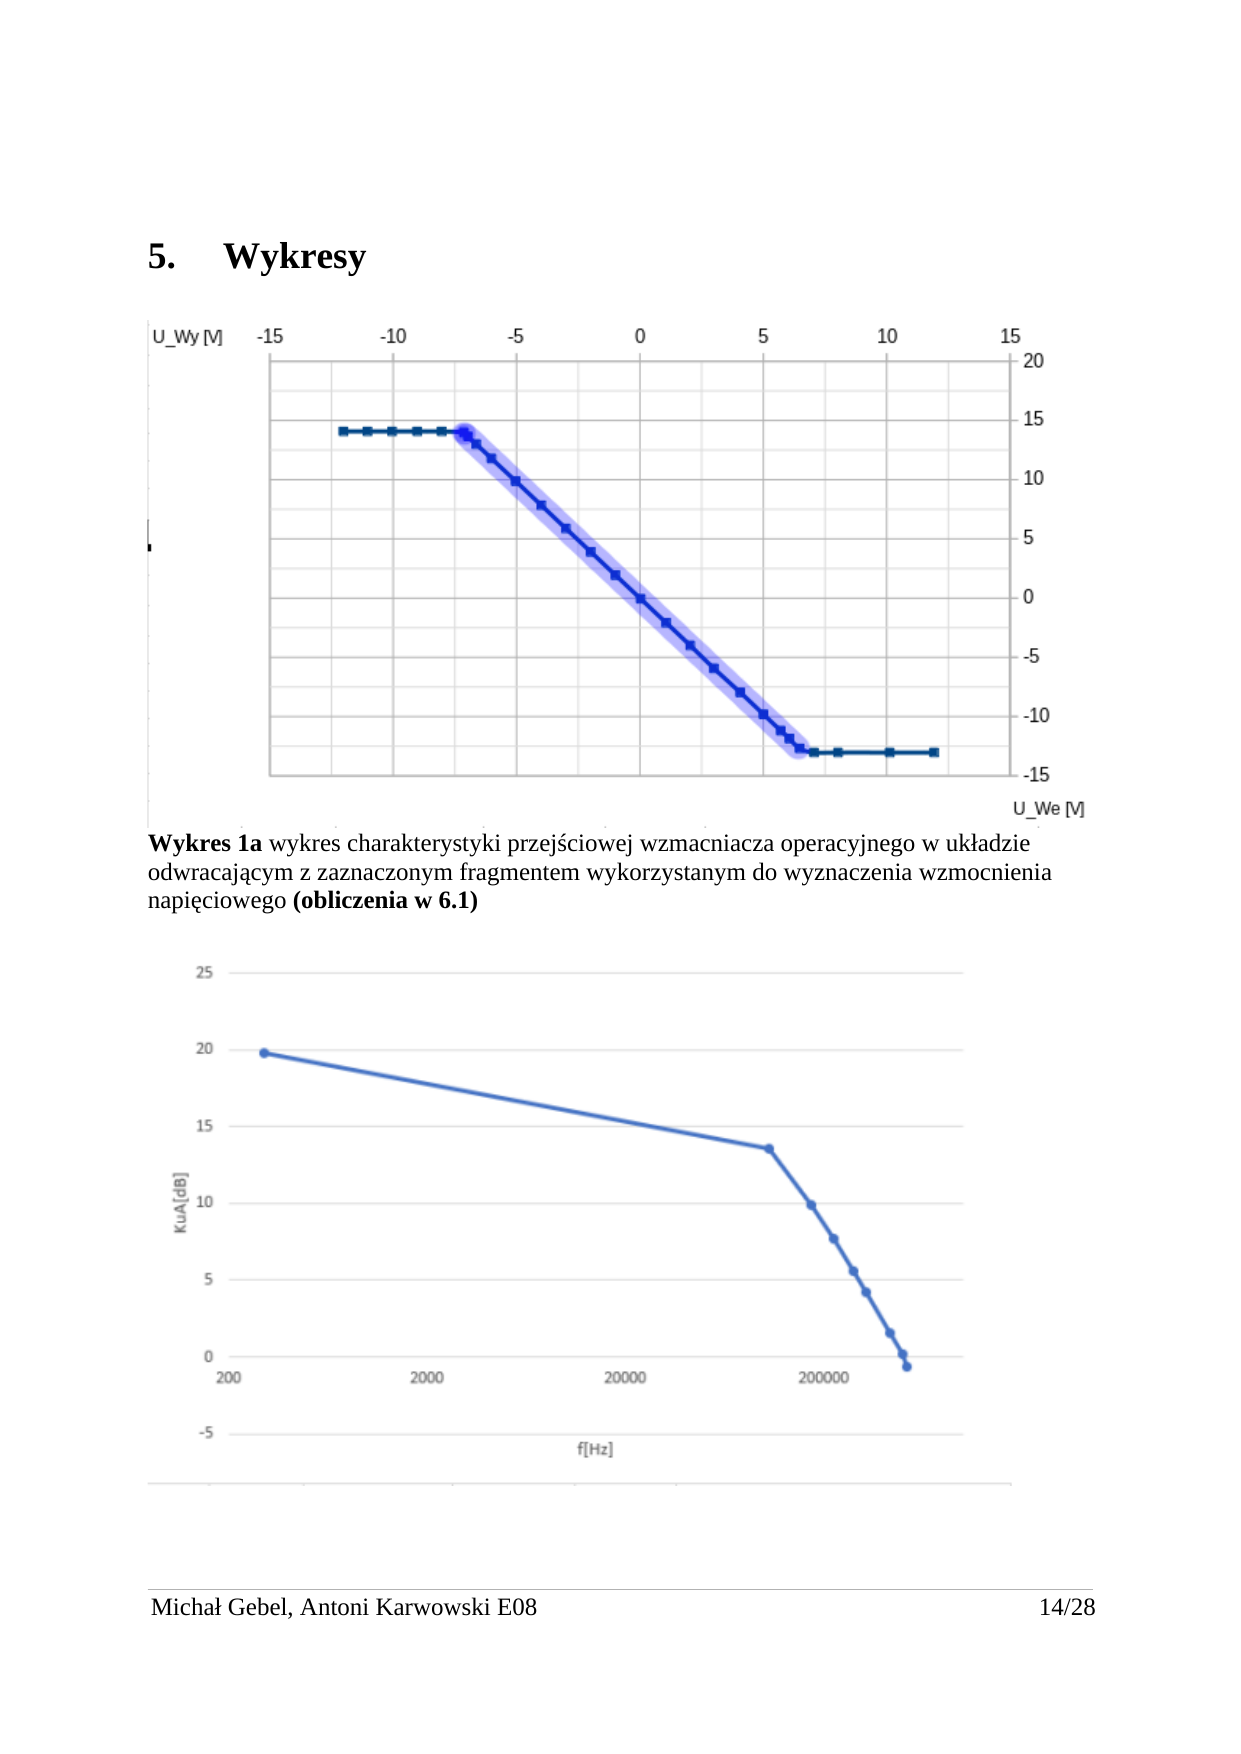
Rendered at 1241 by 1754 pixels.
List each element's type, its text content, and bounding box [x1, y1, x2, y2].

text Wykres 1a wykres charakterystyki przejściowej wzmacniacza operacyjnego w układzie odwracającym z zaznaczonym fragmentem wykorzystanym do wyznaczenia wzmocnienia napięciowego (obliczenia w 6.1) [148, 828, 1093, 914]
picture [147, 320, 1093, 828]
text 5. Wykresy [148, 234, 1093, 277]
picture [147, 957, 1012, 1486]
